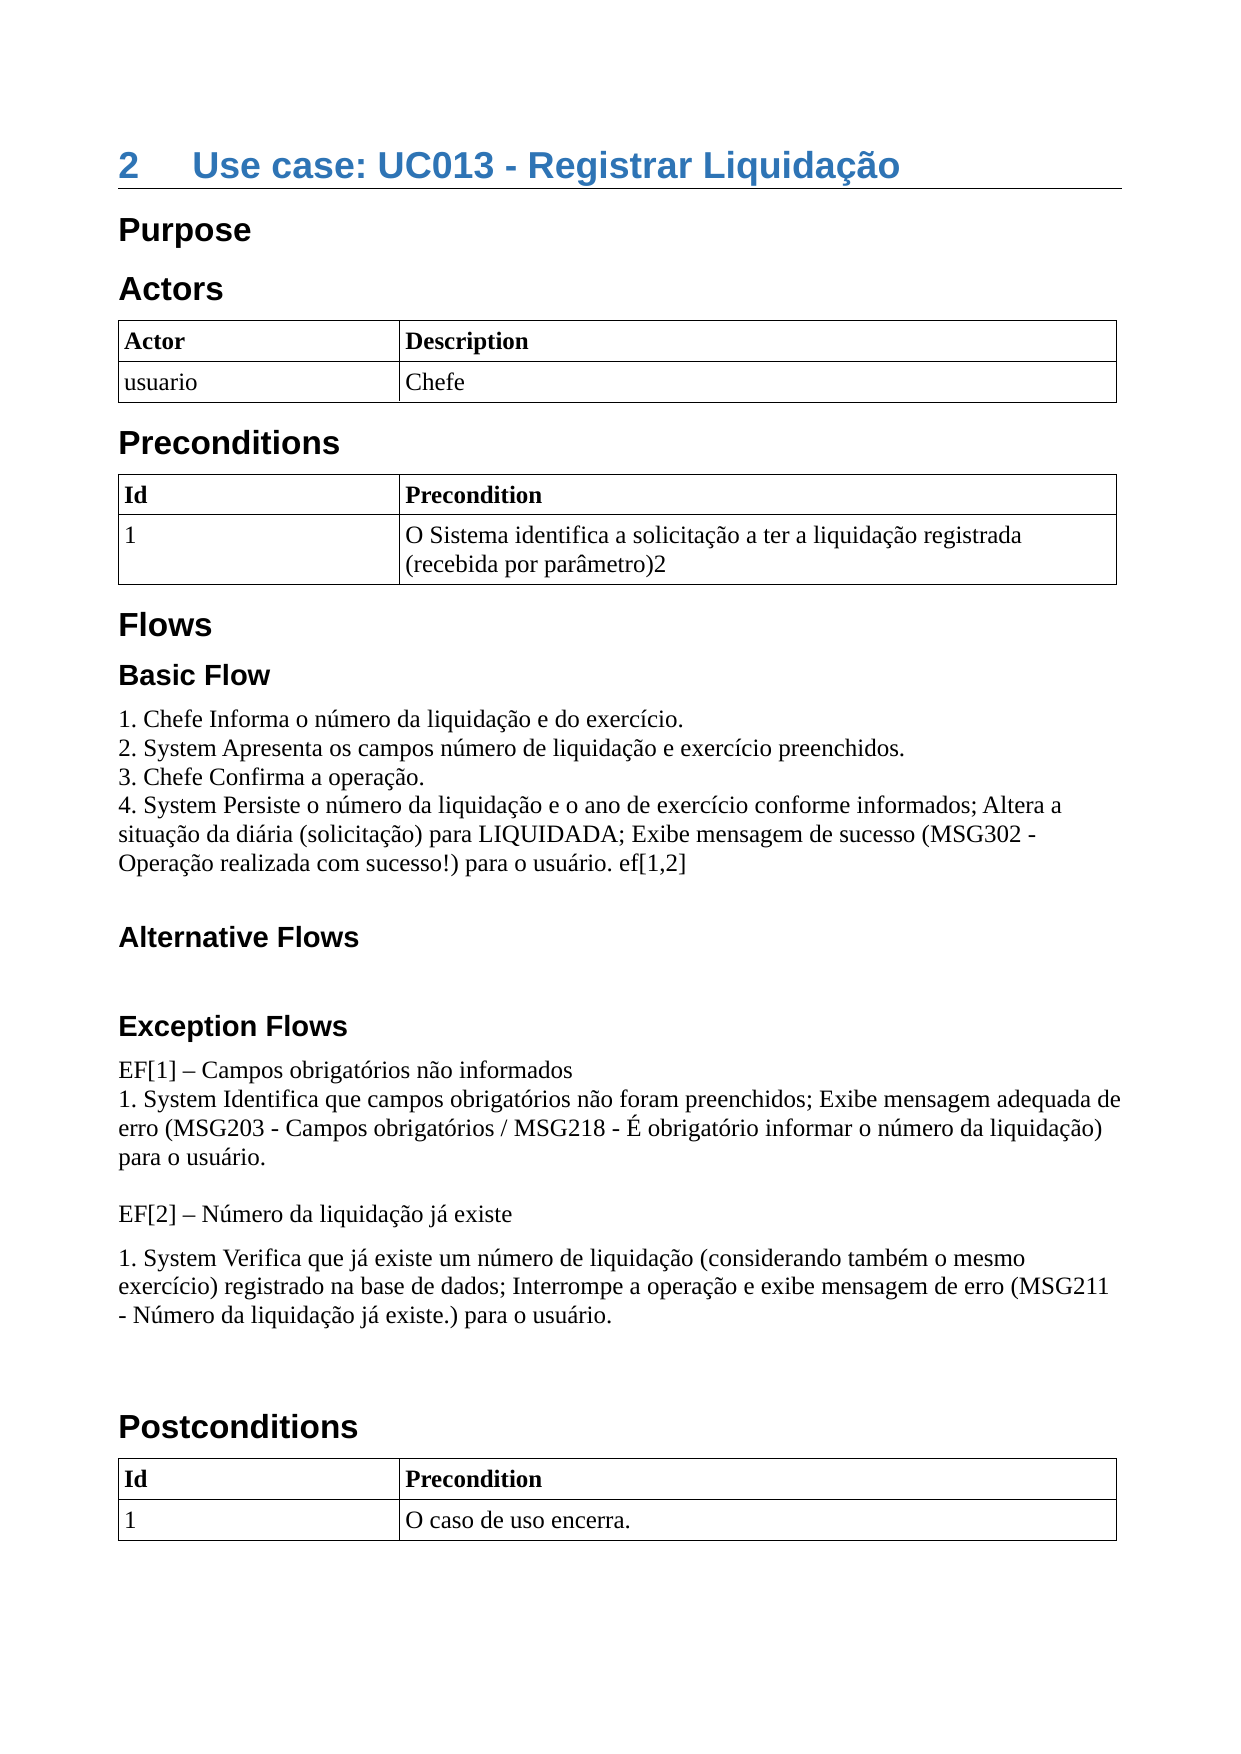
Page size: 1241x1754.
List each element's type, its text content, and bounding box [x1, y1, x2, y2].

text 3. Chefe Confirma a operação. [118, 762, 1122, 791]
subtitle Preconditions [118, 423, 1122, 461]
text 1. System Verifica que já existe um número de liquidação (considerando também o mesmo exercício) registrado na base de dados; Interrompe a operação e exibe mensagem de erro (MSG211 - Número da liquidação já existe.) para o usuário. [118, 1243, 1122, 1329]
subtitle Postconditions [118, 1407, 1122, 1446]
table_cell 1 [119, 1500, 399, 1539]
text 2. System Apresenta os campos número de liquidação e exercício preenchidos. [118, 733, 1122, 762]
table_cell 1 [119, 515, 399, 584]
subtitle Flows [118, 605, 1122, 644]
subtitle Basic Flow [118, 658, 1122, 692]
table_header Actor [119, 321, 399, 361]
subtitle Use case: UC013 - Registrar Liquidação [118, 143, 1122, 188]
table_cell O Sistema identifica a solicitação a ter a liquidação registrada (recebida por parâmetro)2 [400, 515, 1116, 584]
table_header Id [119, 475, 399, 514]
table_cell O caso de uso encerra. [400, 1500, 1116, 1539]
table_header Id [119, 1459, 399, 1499]
table_header Description [400, 321, 1116, 361]
subtitle Exception Flows [118, 1009, 1122, 1043]
text 4. System Persiste o número da liquidação e o ano de exercício conforme informados; Altera a situação da diária (solicitação) para LIQUIDADA; Exibe mensagem de sucesso (MSG302 - Operação realizada com sucesso!) para o usuário. ef[1,2] [118, 791, 1122, 877]
text EF[1] – Campos obrigatórios não informados [118, 1056, 1122, 1084]
subtitle Alternative Flows [118, 920, 1122, 954]
text EF[2] – Número da liquidação já existe [118, 1199, 1122, 1228]
table_cell Chefe [400, 362, 1116, 401]
table_header Precondition [400, 1459, 1116, 1499]
table_header Precondition [400, 475, 1116, 514]
table_cell usuario [119, 362, 399, 401]
text 1. System Identifica que campos obrigatórios não foram preenchidos; Exibe mensagem adequada de erro (MSG203 - Campos obrigatórios / MSG218 - É obrigatório informar o número da liquidação) para o usuário. [118, 1084, 1122, 1171]
subtitle Purpose [118, 210, 1122, 248]
subtitle Actors [118, 269, 1122, 307]
text 1. Chefe Informa o número da liquidação e do exercício. [118, 704, 1122, 733]
